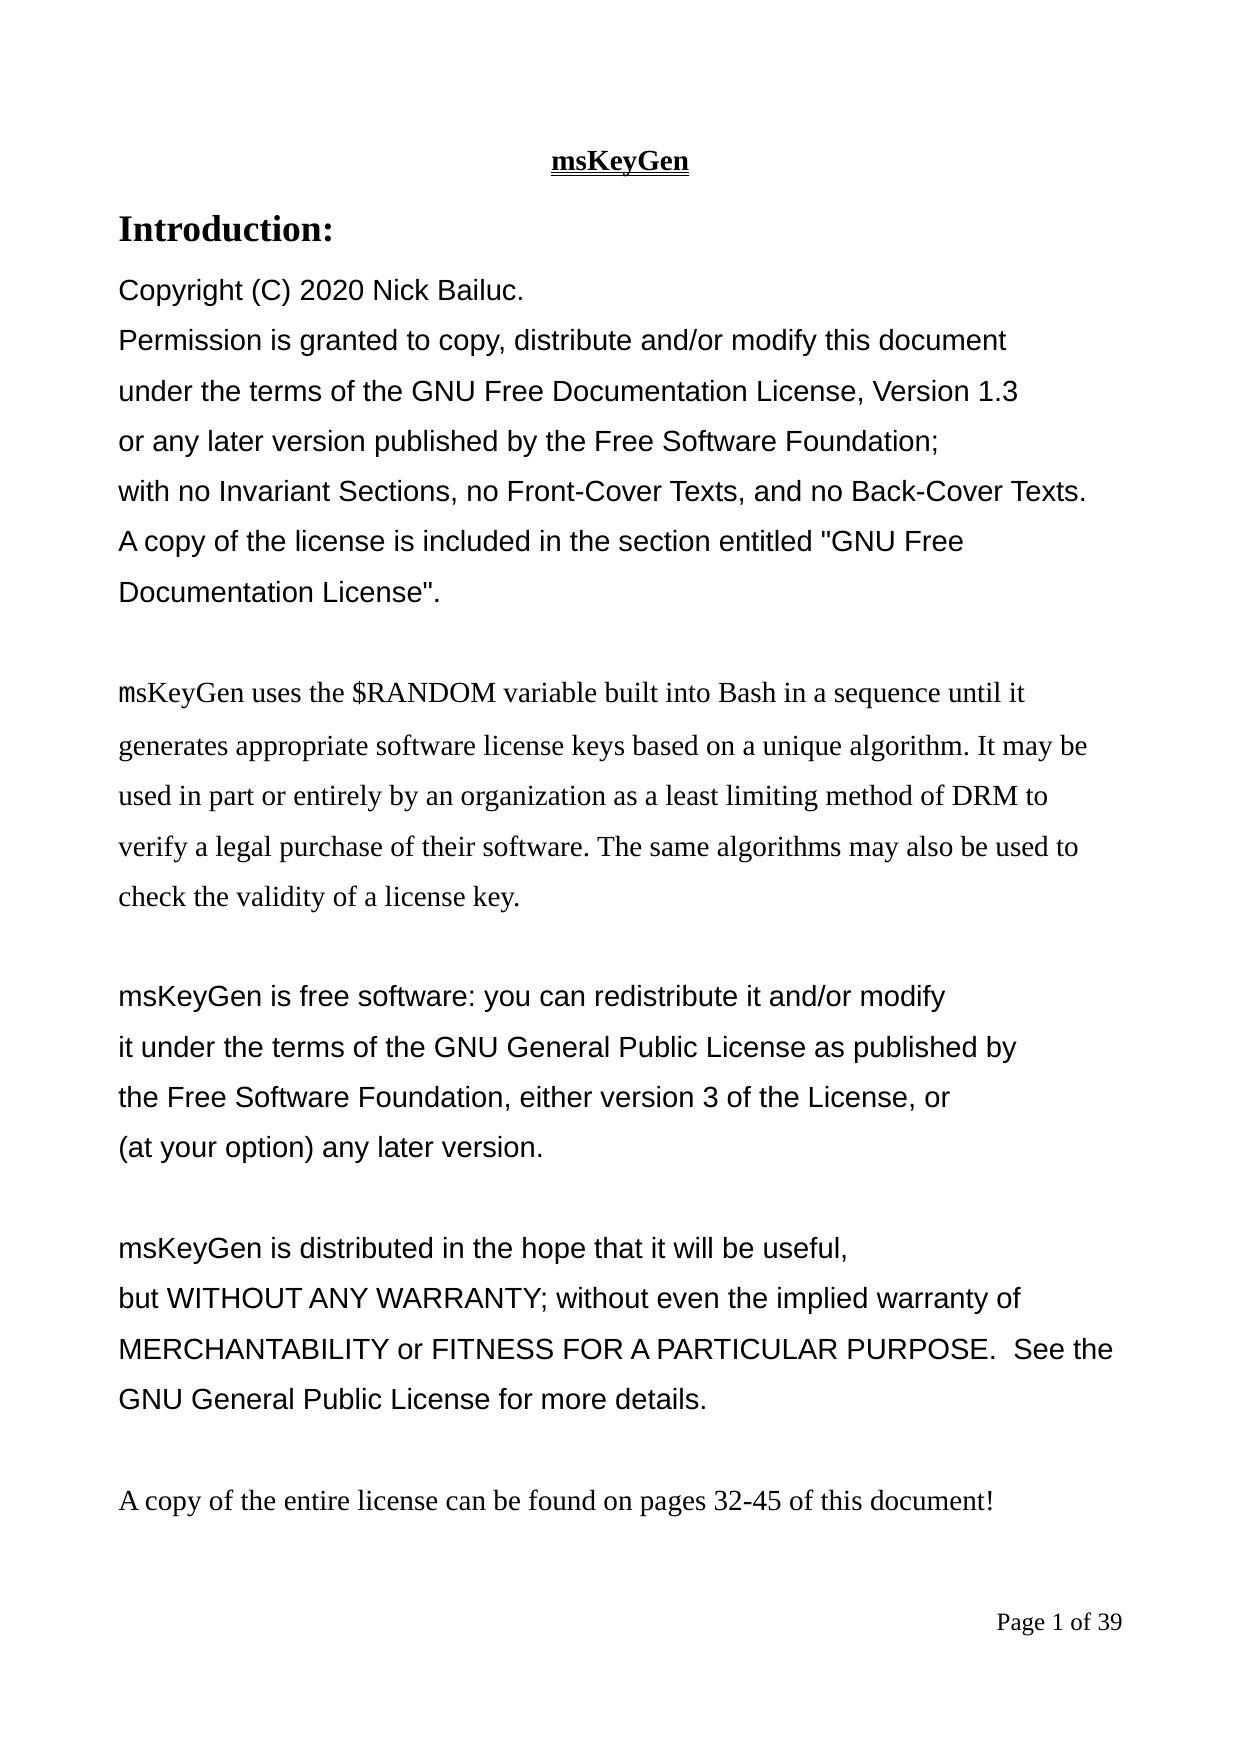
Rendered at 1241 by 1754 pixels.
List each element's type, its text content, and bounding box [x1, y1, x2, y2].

text MERCHANTABILITY or FITNESS FOR A PARTICULAR PURPOSE. See the [118, 1332, 1122, 1365]
text under the terms of the GNU Free Documentation License, Version 1.3 [118, 373, 1122, 407]
text Introduction: [118, 206, 1122, 249]
text or any later version published by the Free Software Foundation; [118, 424, 1122, 457]
text with no Invariant Sections, no Front-Cover Texts, and no Back-Cover Texts. [118, 474, 1122, 508]
text it under the terms of the GNU General Public License as published by [118, 1030, 1122, 1063]
text but WITHOUT ANY WARRANTY; without even the implied warranty of [118, 1281, 1122, 1315]
text GNU General Public License for more details. [118, 1382, 1122, 1416]
text (at your option) any later version. [118, 1130, 1122, 1164]
text A copy of the entire license can be found on pages 32-45 of this document! [118, 1483, 1122, 1516]
text Permission is granted to copy, distribute and/or modify this document [118, 323, 1122, 357]
text msKeyGen is free software: you can redistribute it and/or modify [118, 979, 1122, 1013]
text Copyright (C) 2020 Nick Bailuc. [118, 273, 1122, 306]
text msKeyGen uses the $RANDOM variable built into Bash in a sequence until it generates appropriate software license keys based on a unique algorithm. It may be used in part or entirely by an organization as a least limiting method of DRM to verify a legal purchase of their software. The same algorithms may also be used to check the validity of a license key. [118, 675, 1122, 913]
text A copy of the license is included in the section entitled "GNU Free Documentation License". [118, 524, 1122, 608]
text msKeyGen is distributed in the hope that it will be useful, [118, 1231, 1122, 1264]
text the Free Software Foundation, either version 3 of the License, or [118, 1080, 1122, 1114]
